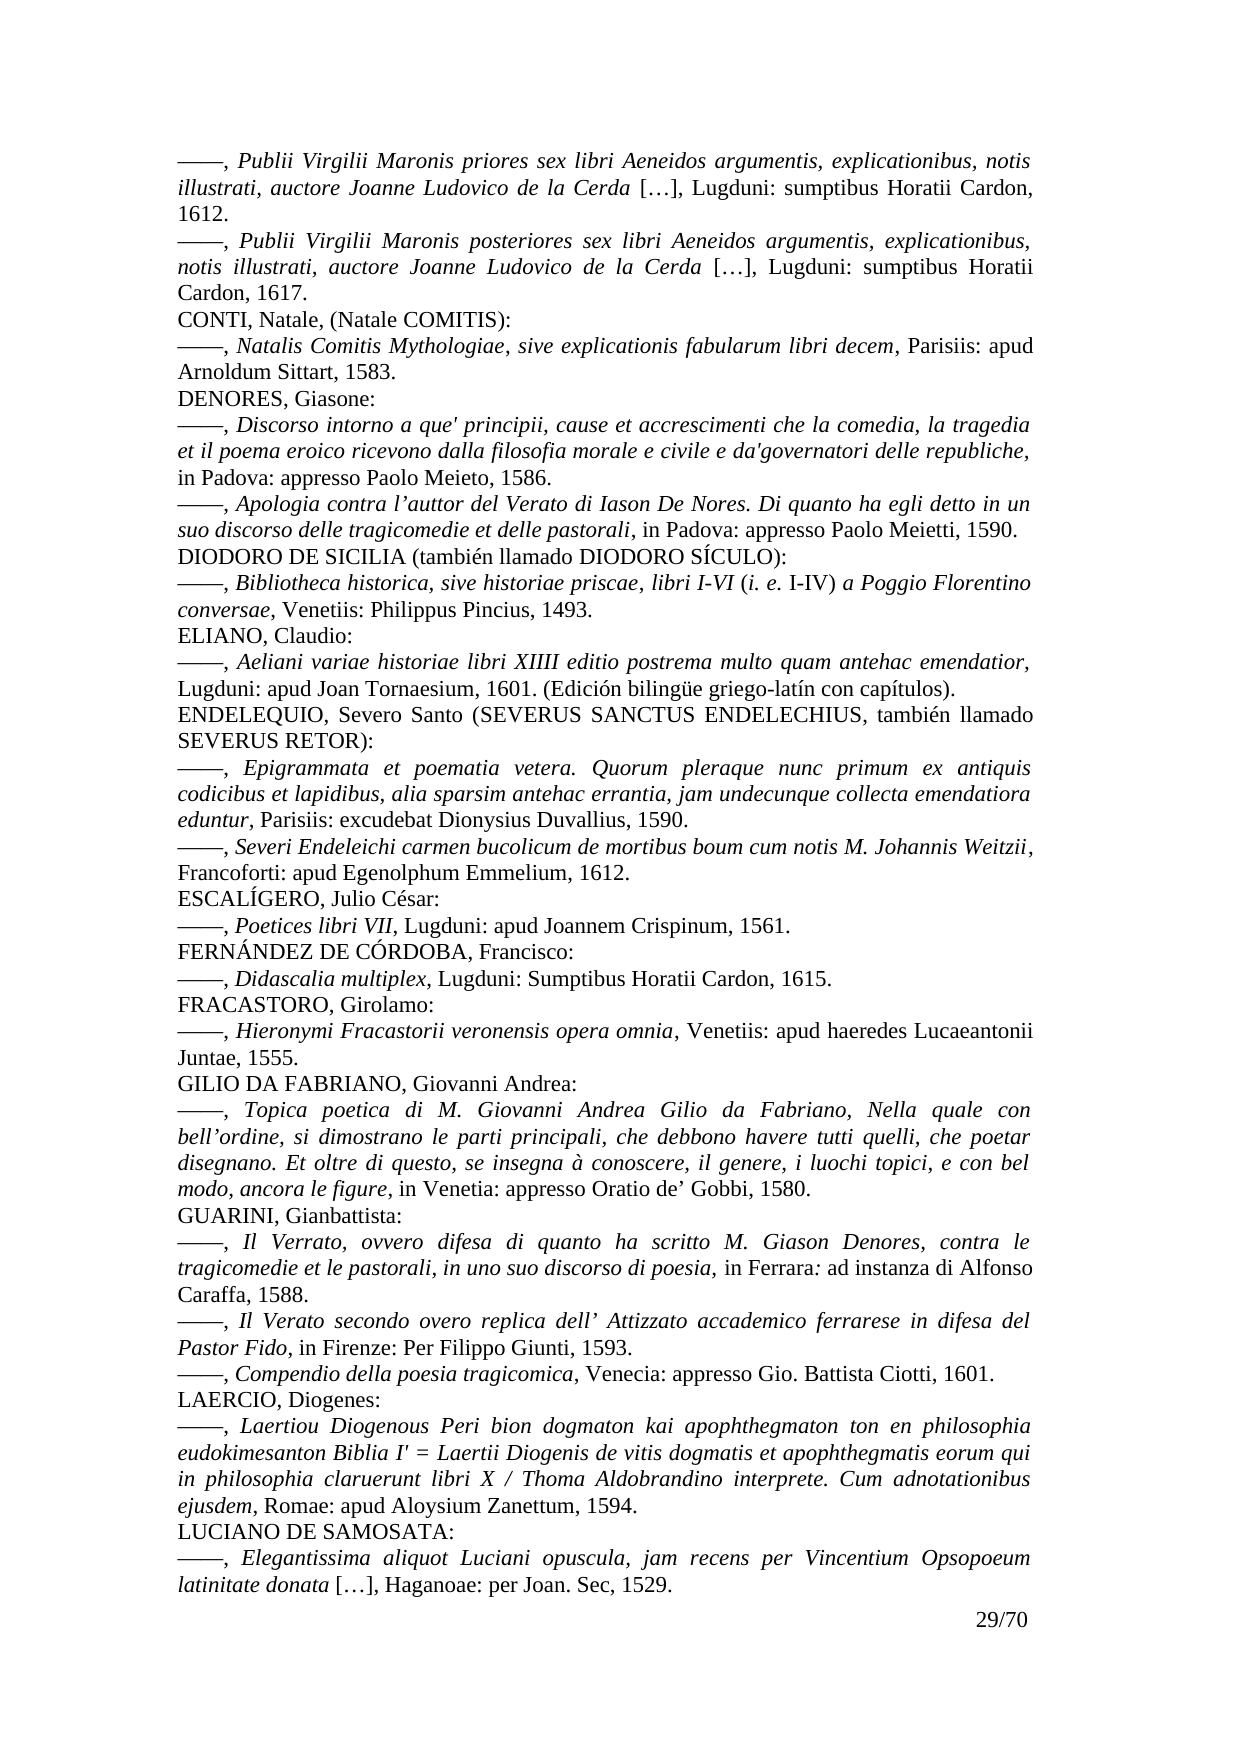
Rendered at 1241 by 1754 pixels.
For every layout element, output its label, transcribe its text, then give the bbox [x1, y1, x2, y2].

text ——, Bibliotheca historica, sive historiae priscae, libri I-VI (i. e. I-IV) a Poggio Florentino conversae, Venetiis: Philippus Pincius, 1493. [177, 569, 1034, 622]
text GILIO da Fabriano, Giovanni Andrea: [177, 1070, 1034, 1096]
text ENDELEQUIO, Severo Santo (Severus Sanctus Endelechius, también llamado Severus Retor): [177, 701, 1034, 754]
text ——, Il Verato secondo overo replica dell’ Attizzato accademico ferrarese in difesa del Pastor Fido, in Firenze: Per Filippo Giunti, 1593. [177, 1307, 1034, 1360]
text ——, Aeliani variae historiae libri XIIII editio postrema multo quam antehac emendatior, Lugduni: apud Joan Tornaesium, 1601. (Edición bilingüe griego-latín con capítulos). [177, 648, 1034, 701]
text Luciano de SAMOSATA: [177, 1518, 1034, 1544]
text ——, Hieronymi Fracastorii veronensis opera omnia, Venetiis: apud haeredes Lucaeantonii Juntae, 1555. [177, 1017, 1034, 1070]
text ——, Epigrammata et poematia vetera. Quorum pleraque nunc primum ex antiquis codicibus et lapidibus, alia sparsim antehac errantia, jam undecunque collecta emendatiora eduntur, Parisiis: excudebat Dionysius Duvallius, 1590. [177, 754, 1034, 833]
text ——, Il Verrato, ovvero difesa di quanto ha scritto M. Giason Denores, contra le tragicomedie et le pastorali, in uno suo discorso di poesia, in Ferrara: ad instanza di Alfonso Caraffa, 1588. [177, 1228, 1034, 1307]
text LAERCIO, Diogenes: [177, 1386, 1034, 1413]
text ——, Natalis Comitis Mythologiae, sive explicationis fabularum libri decem, Parisiis: apud Arnoldum Sittart, 1583. [177, 332, 1034, 385]
text ——, Discorso intorno a que' principii, cause et accrescimenti che la comedia, la tragedia et il poema eroico ricevono dalla filosofia morale e civile e da'governatori delle republiche, in Padova: appresso Paolo Meieto, 1586. [177, 411, 1034, 490]
text FERNÁNDEZ DE CÓRDOBA, Francisco: [177, 938, 1034, 964]
text ELIANO, Claudio: [177, 622, 1034, 648]
text ——, Didascalia multiplex, Lugduni: Sumptibus Horatii Cardon, 1615. [177, 964, 1034, 991]
text CONTI, Natale, (Natale Comitis): [177, 306, 1034, 332]
text FRACASTORO, Girolamo: [177, 991, 1034, 1017]
text ——, Compendio della poesia tragicomica, Venecia: appresso Gio. Battista Ciotti, 1601. [177, 1360, 1034, 1386]
text ——, Laertiou Diogenous Peri bion dogmaton kai apophthegmaton ton en philosophia eudokimesanton Biblia I' = Laertii Diogenis de vitis dogmatis et apophthegmatis eorum qui in philosophia claruerunt libri X / Thoma Aldobrandino interprete. Cum adnotationibus ejusdem, Romae: apud Aloysium Zanettum, 1594. [177, 1413, 1034, 1518]
text ——, Elegantissima aliquot Luciani opuscula, jam recens per Vincentium Opsopoeum latinitate donata […], Haganoae: per Joan. Sec, 1529. [177, 1544, 1034, 1597]
text ——, Severi Endeleichi carmen bucolicum de mortibus boum cum notis M. Johannis Weitzii, Francoforti: apud Egenolphum Emmelium, 1612. [177, 833, 1034, 886]
text ESCALÍGERO, Julio César: [177, 886, 1034, 912]
text ——, Publii Virgilii Maronis posteriores sex libri Aeneidos argumentis, explicationibus, notis illustrati, auctore Joanne Ludovico de la Cerda […], Lugduni: sumptibus Horatii Cardon, 1617. [177, 227, 1034, 306]
text DENORES, Giasone: [177, 385, 1034, 411]
text ——, Apologia contra l’auttor del Verato di Iason De Nores. Di quanto ha egli detto in un suo discorso delle tragicomedie et delle pastorali, in Padova: appresso Paolo Meietti, 1590. [177, 490, 1034, 543]
text ——, Poetices libri VII, Lugduni: apud Joannem Crispinum, 1561. [177, 912, 1034, 938]
text ——, Topica poetica di M. Giovanni Andrea Gilio da Fabriano, Nella quale con bell’ordine, si dimostrano le parti principali, che debbono havere tutti quelli, che poetar disegnano. Et oltre di questo, se insegna à conoscere, il genere, i luochi topici, e con bel modo, ancora le figure, in Venetia: appresso Oratio de’ Gobbi, 1580. [177, 1096, 1034, 1202]
text ——, Publii Virgilii Maronis priores sex libri Aeneidos argumentis, explicationibus, notis illustrati, auctore Joanne Ludovico de la Cerda […], Lugduni: sumptibus Horatii Cardon, 1612. [177, 148, 1034, 227]
text DIODORO DE SICILIA (también llamado Diodoro Sículo): [177, 543, 1034, 569]
text GUARINI, Gianbattista: [177, 1202, 1034, 1228]
